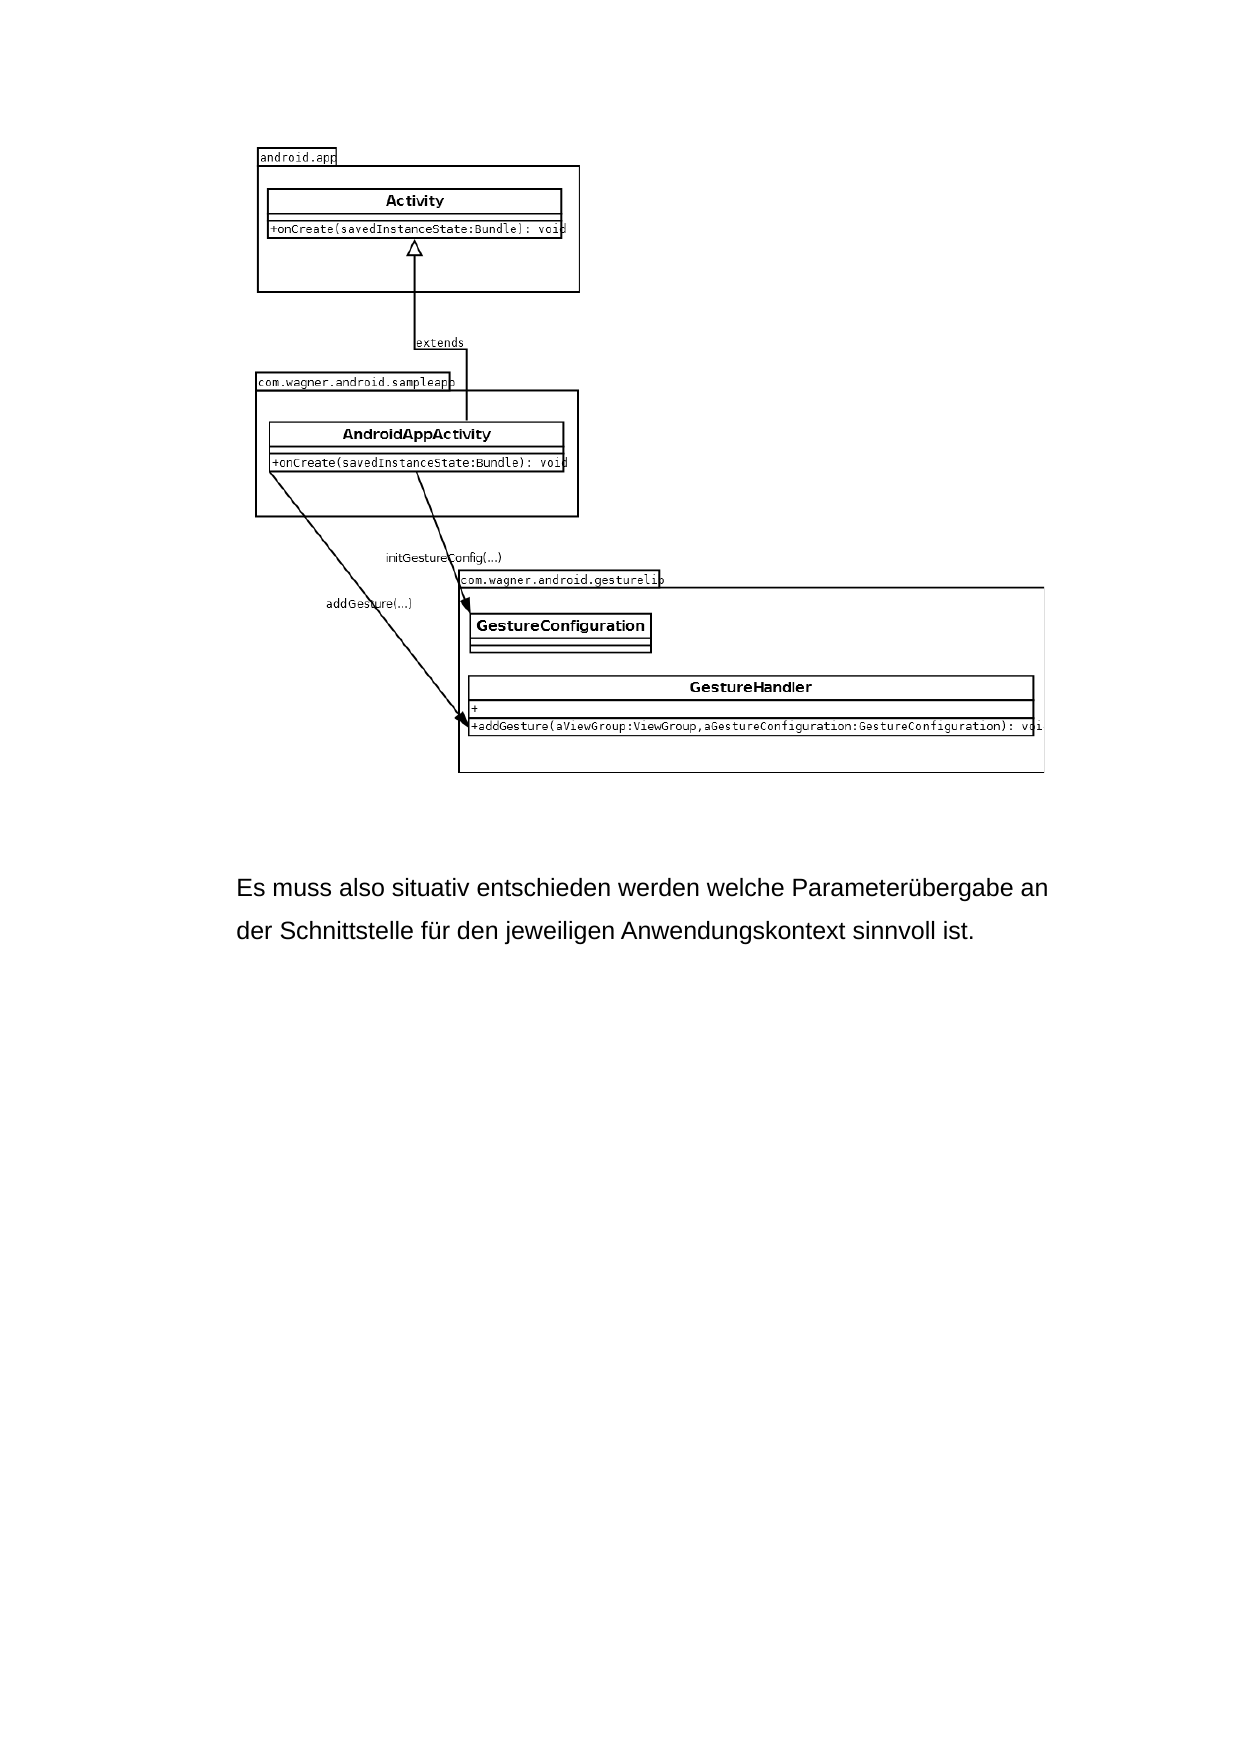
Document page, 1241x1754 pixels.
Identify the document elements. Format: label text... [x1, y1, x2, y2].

text Es muss also situativ entschieden werden welche Parameterübergabe an der Schnittstelle für den jeweiligen Anwendungskontext sinnvoll ist. [236, 873, 1063, 945]
picture [255, 147, 1045, 773]
